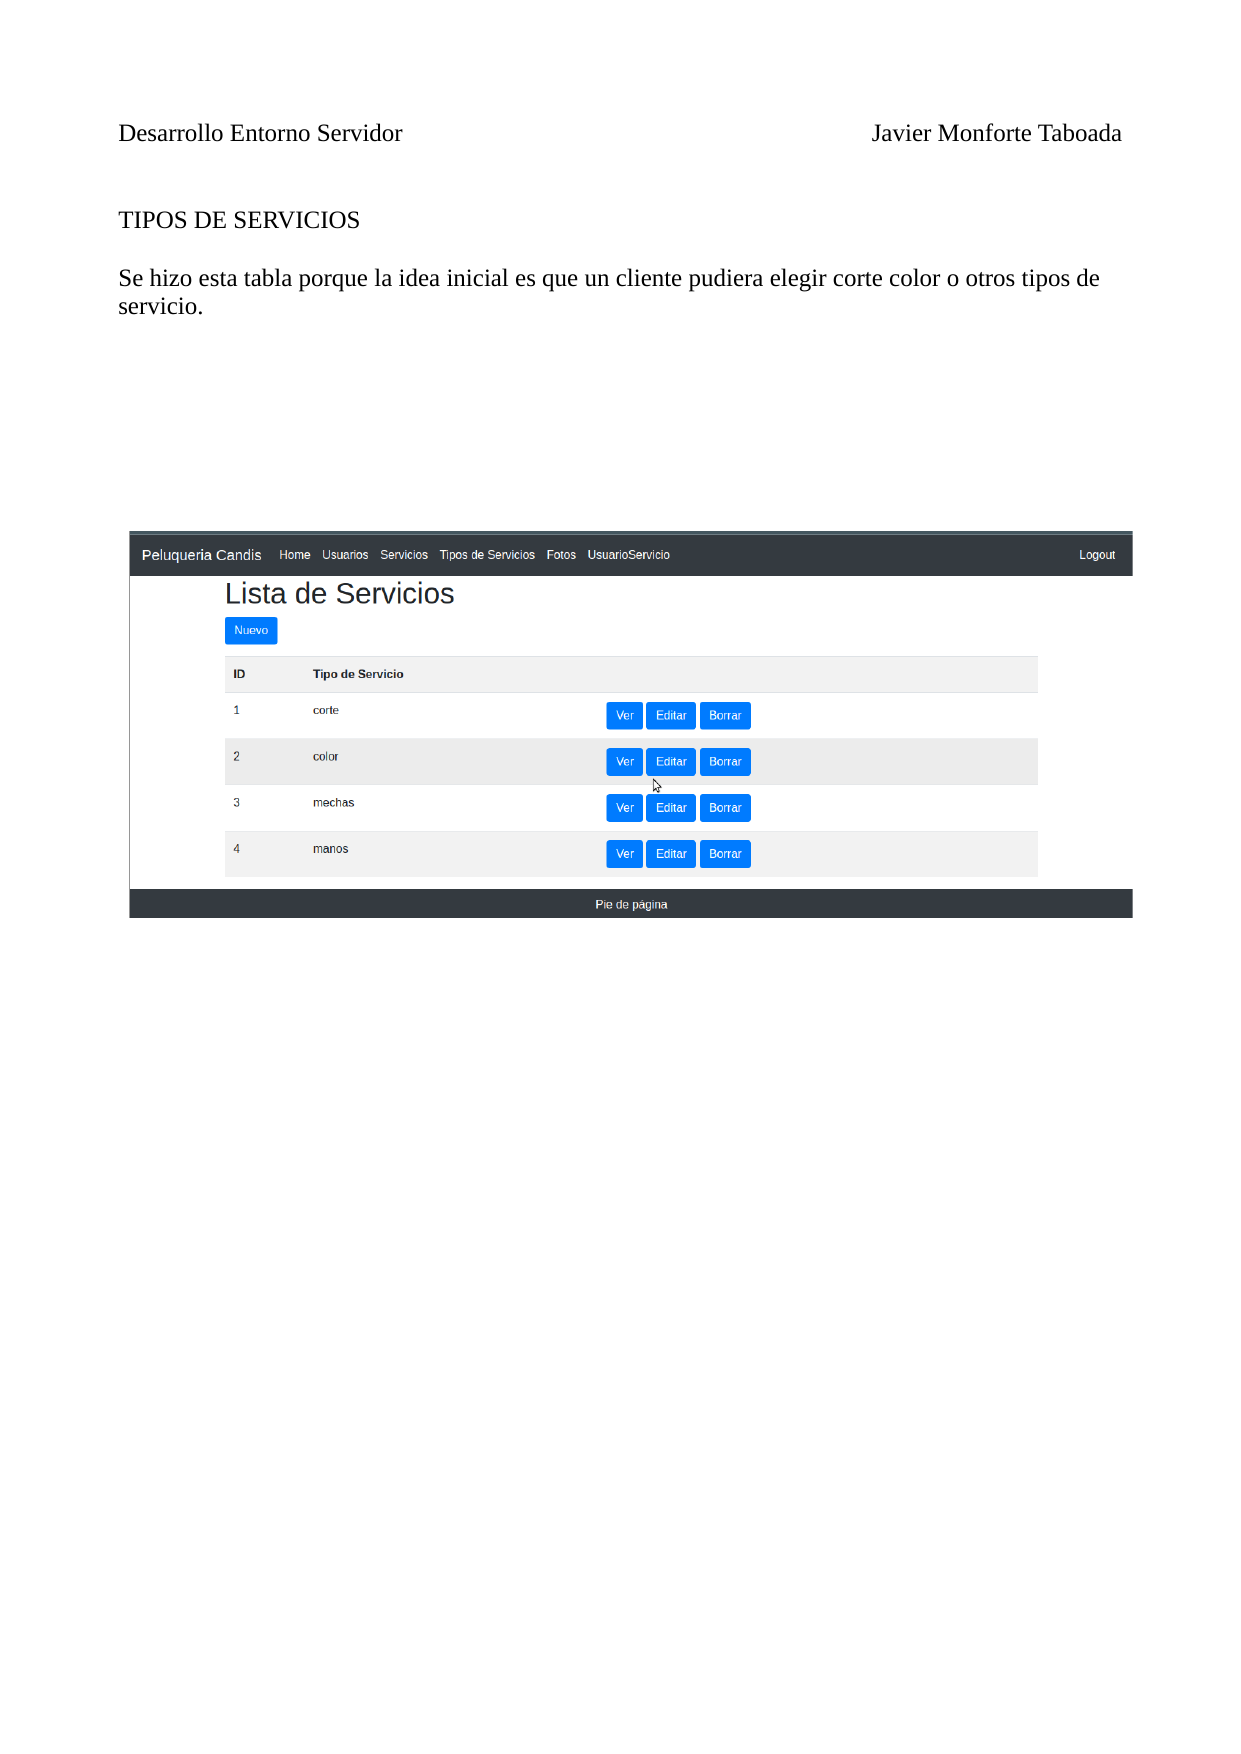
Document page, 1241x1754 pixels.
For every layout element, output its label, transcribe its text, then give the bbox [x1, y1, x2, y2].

text Se hizo esta tabla porque la idea inicial es que un cliente pudiera elegir corte color o otros tipos de servicio. [118, 263, 1122, 320]
picture [129, 531, 1133, 918]
text TIPOS DE SERVICIOS [118, 205, 1122, 234]
